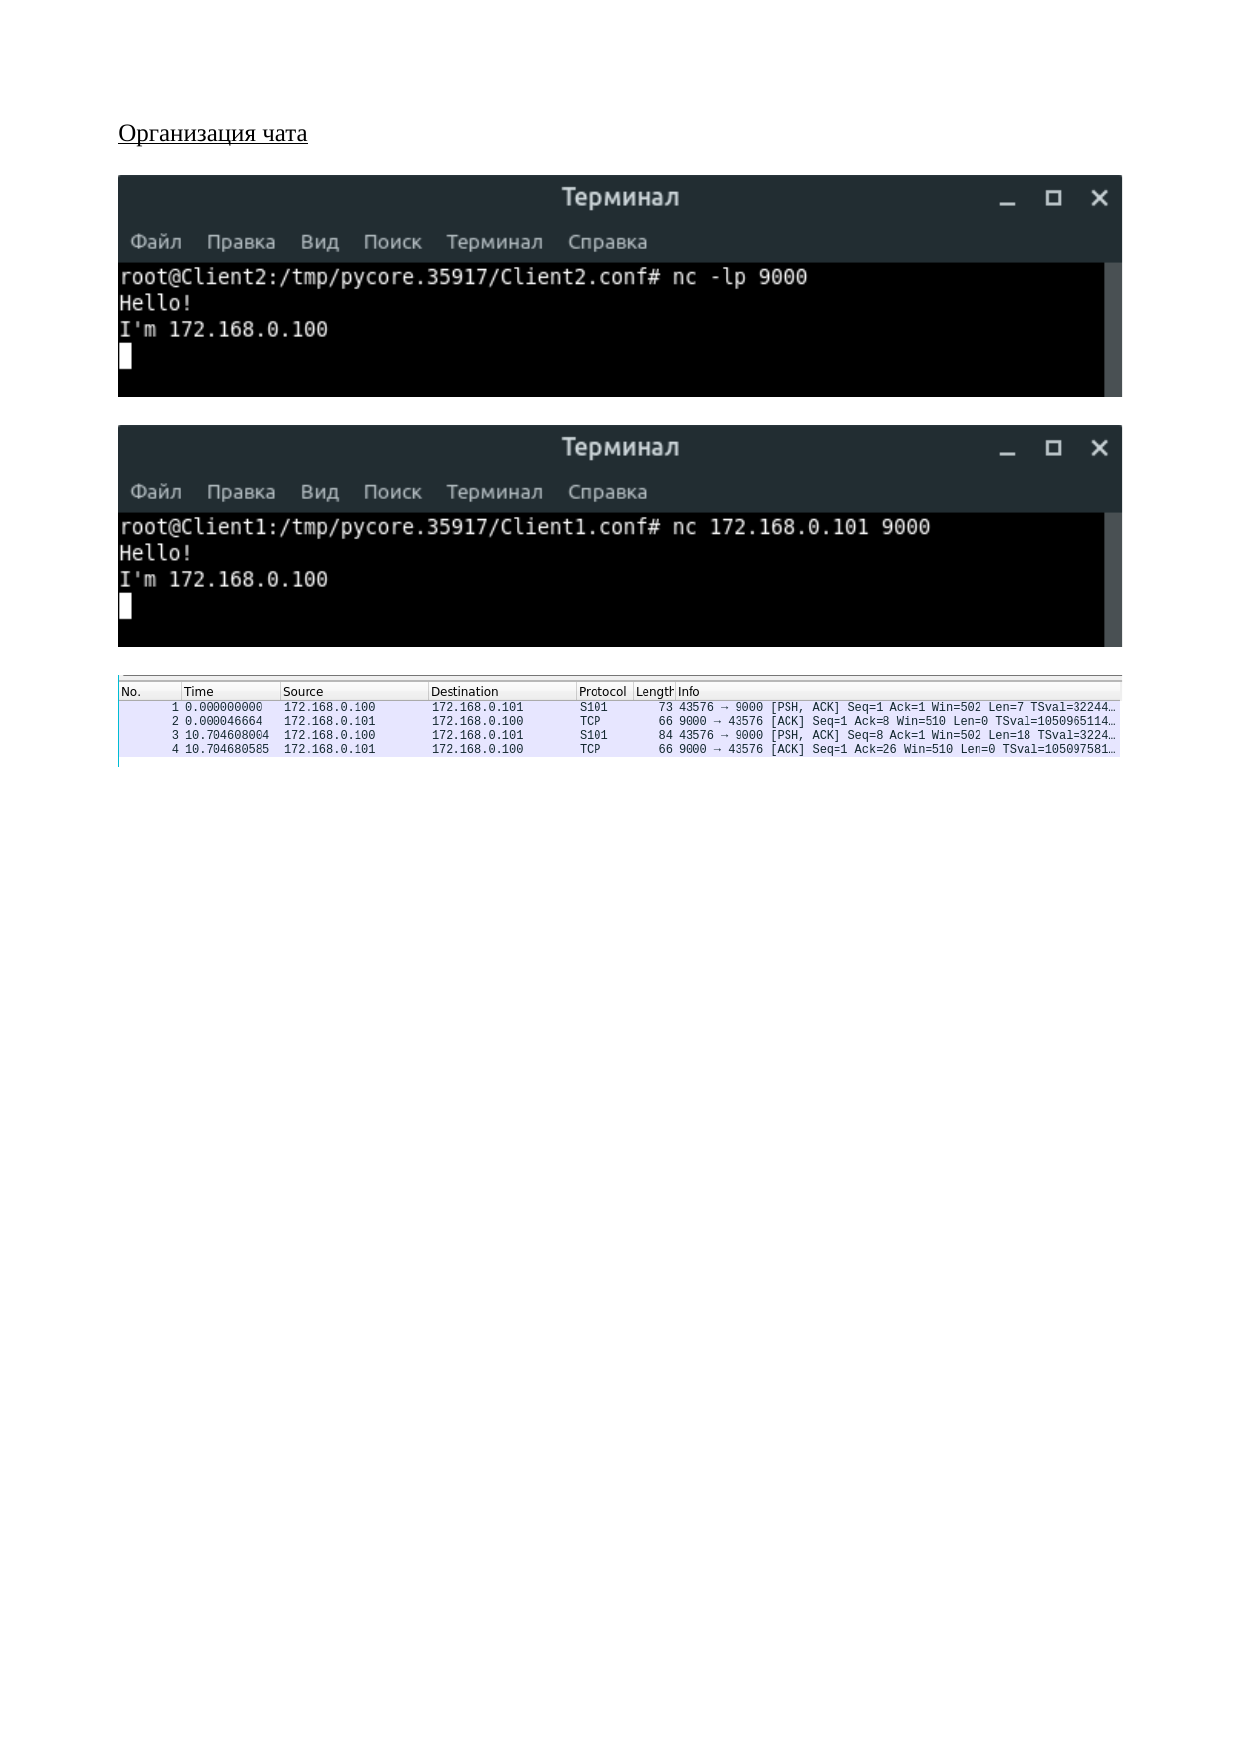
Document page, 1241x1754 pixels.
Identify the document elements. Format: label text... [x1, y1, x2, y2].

picture [118, 175, 1123, 397]
text Организация чата [118, 118, 1122, 147]
picture [118, 425, 1123, 647]
picture [118, 675, 1123, 767]
